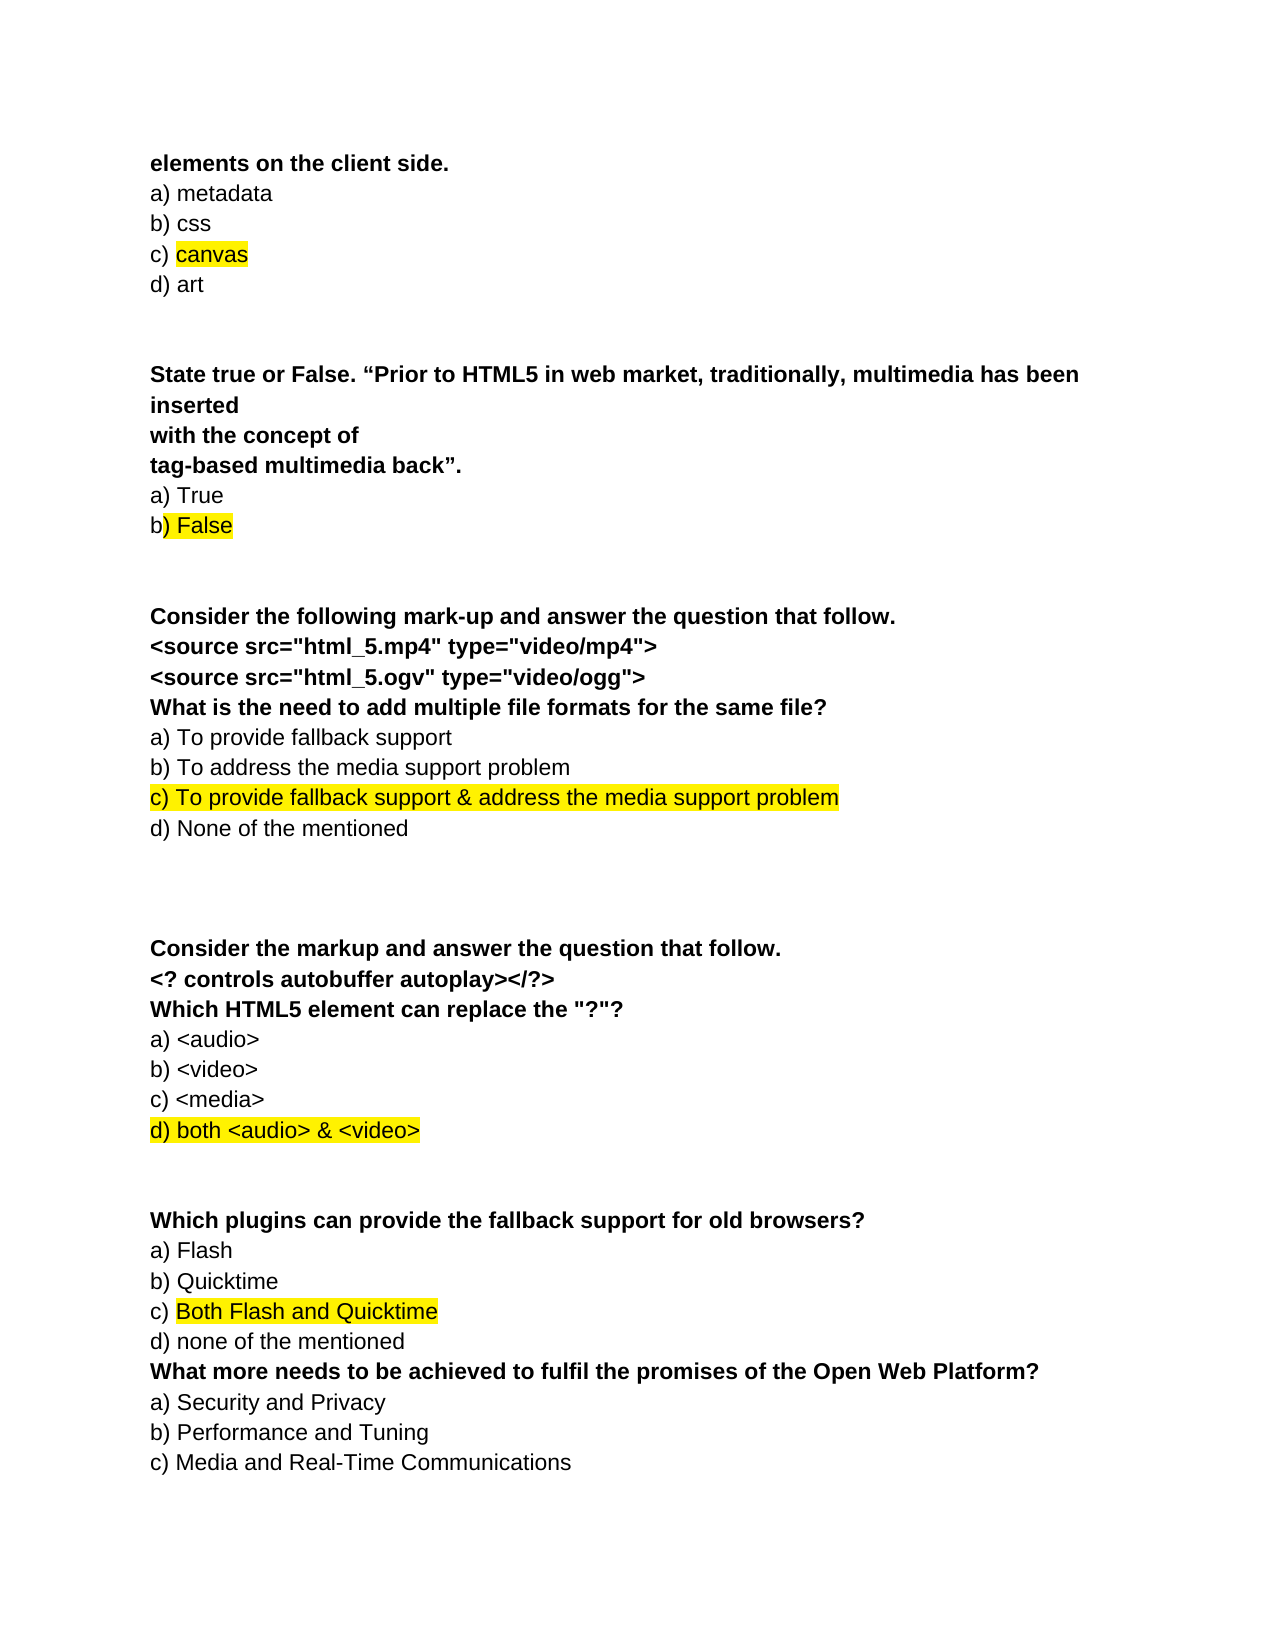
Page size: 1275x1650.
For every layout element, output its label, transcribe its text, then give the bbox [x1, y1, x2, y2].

text c) Media and Real-Time Communications [150, 1449, 1125, 1475]
text d) None of the mentioned [150, 814, 1125, 841]
text Which HTML5 element can replace the "?"? [150, 996, 1125, 1022]
text b) <video> [150, 1056, 1125, 1083]
text <? controls autobuffer autoplay></?> [150, 966, 1125, 992]
text d) art [150, 271, 1125, 297]
text a) Flash [150, 1237, 1125, 1264]
text d) none of the mentioned [150, 1328, 1125, 1354]
text c) <media> [150, 1086, 1125, 1113]
text elements on the client side. [150, 150, 1125, 176]
text b) Quicktime [150, 1268, 1125, 1294]
text tag-based multimedia back”. [150, 452, 1125, 478]
text b) False [150, 512, 1125, 539]
text <source src="html_5.mp4" type="video/mp4"> [150, 633, 1125, 660]
text b) Performance and Tuning [150, 1419, 1125, 1445]
text <source src="html_5.ogv" type="video/ogg"> [150, 663, 1125, 690]
text What is the need to add multiple file formats for the same file? [150, 694, 1125, 720]
text d) both <audio> & <video> [150, 1117, 1125, 1143]
text What more needs to be achieved to fulfil the promises of the Open Web Platform? [150, 1358, 1125, 1385]
text a) metadata [150, 180, 1125, 207]
text a) True [150, 482, 1125, 509]
text Consider the markup and answer the question that follow. [150, 935, 1125, 962]
text Consider the following mark-up and answer the question that follow. [150, 603, 1125, 629]
text with the concept of [150, 422, 1125, 448]
text c) canvas [150, 241, 1125, 267]
text Which plugins can provide the fallback support for old browsers? [150, 1207, 1125, 1234]
text b) To address the media support problem [150, 754, 1125, 781]
text a) <audio> [150, 1026, 1125, 1052]
text c) To provide fallback support & address the media support problem [150, 784, 1125, 811]
text b) css [150, 210, 1125, 237]
text State true or False. “Prior to HTML5 in web market, traditionally, multimedia has been inserted [150, 361, 1125, 418]
text a) Security and Privacy [150, 1388, 1125, 1415]
text a) To provide fallback support [150, 724, 1125, 750]
text c) Both Flash and Quicktime [150, 1298, 1125, 1324]
